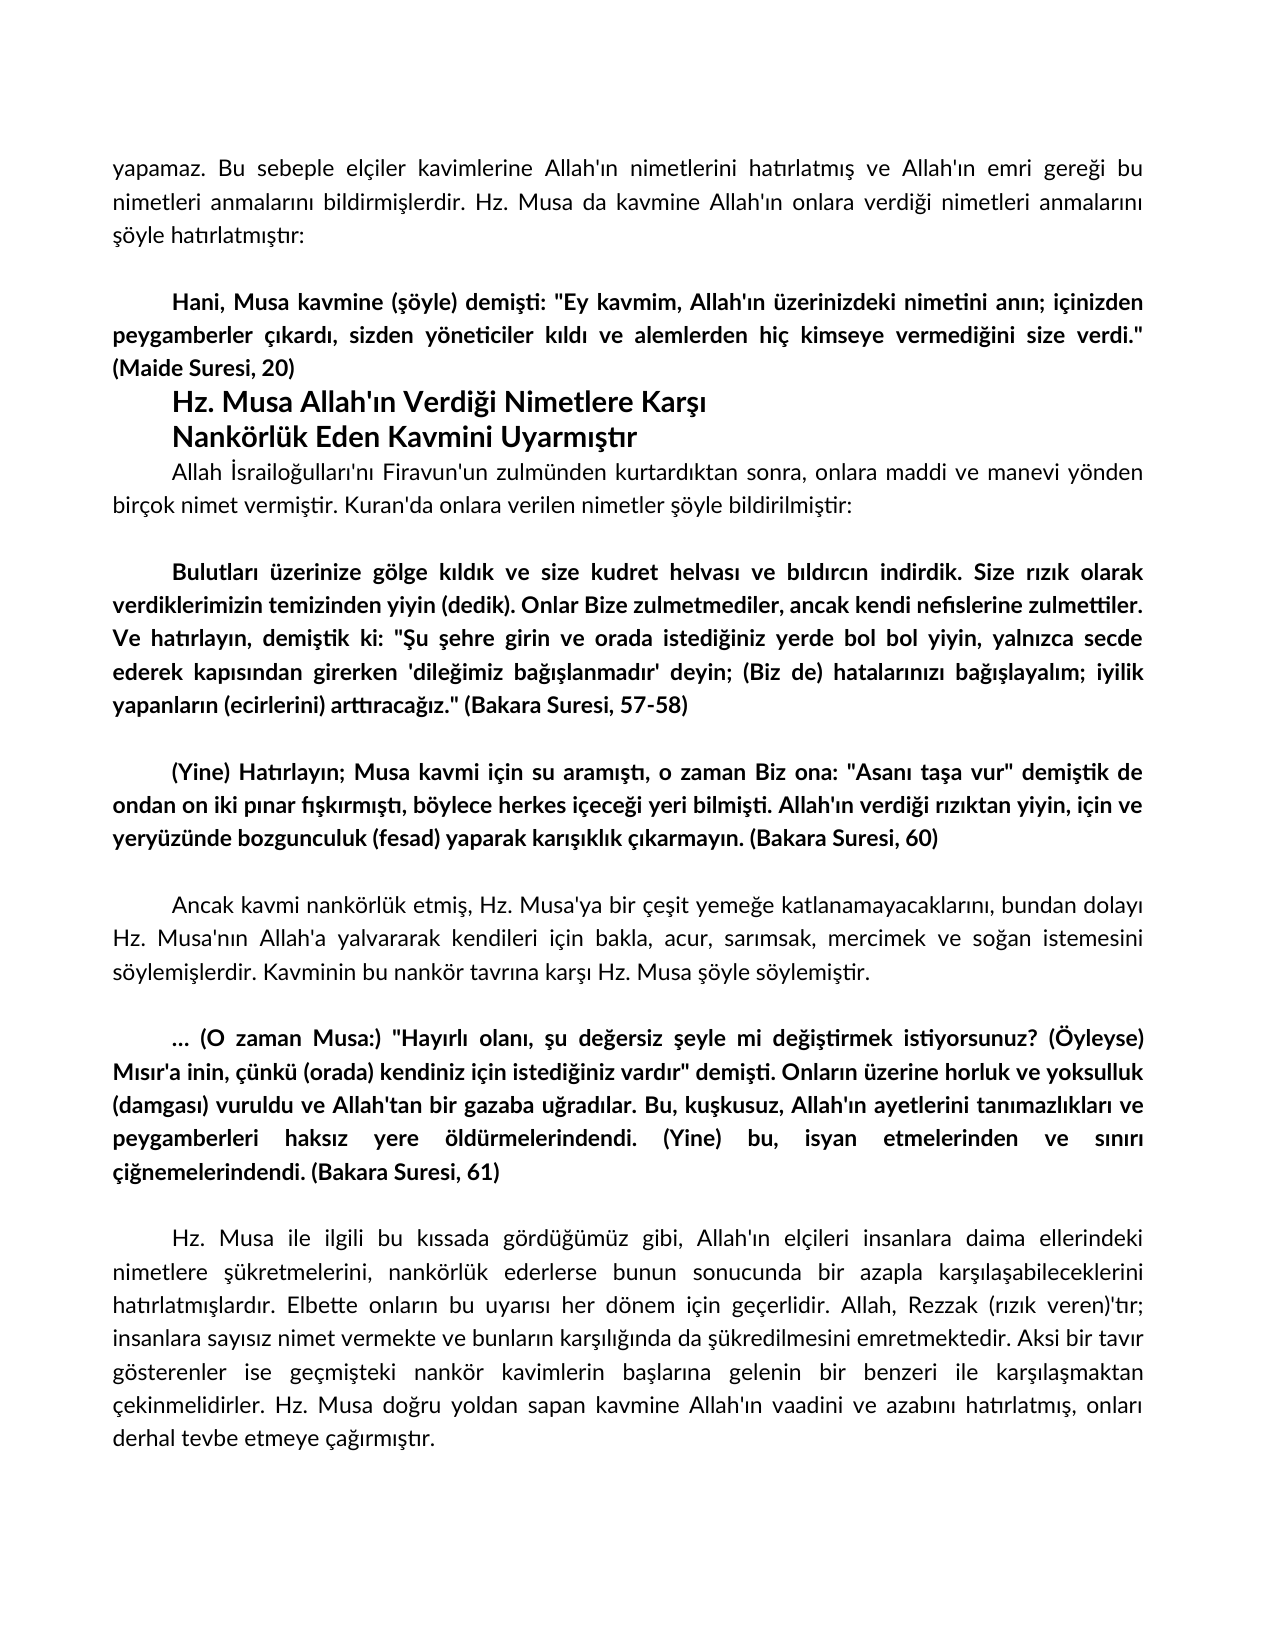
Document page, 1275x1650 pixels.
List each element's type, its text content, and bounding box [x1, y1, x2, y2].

text … (O zaman Musa:) "Hayırlı olanı, şu değersiz şeyle mi değiştirmek istiyorsunuz? (Öyleyse) Mısır'a inin, çünkü (orada) kendiniz için istediğiniz vardır" demişti. Onların üzerine horluk ve yoksulluk (damgası) vuruldu ve Allah'tan bir gazaba uğradılar. Bu, kuşkusuz, Allah'ın ayetlerini tanımazlıkları ve peygamberleri haksız yere öldürmelerindendi. (Yine) bu, isyan etmelerinden ve sınırı çiğnemelerindendi. (Bakara Suresi, 61) [112, 1020, 1145, 1187]
text (Yine) Hatırlayın; Musa kavmi için su aramıştı, o zaman Biz ona: "Asanı taşa vur" demiştik de ondan on iki pınar fışkırmıştı, böylece herkes içeceği yeri bilmişti. Allah'ın verdiği rızıktan yiyin, için ve yeryüzünde bozgunculuk (fesad) yaparak karışıklık çıkarmayın. (Bakara Suresi, 60) [112, 753, 1145, 853]
text Hz. Musa ile ilgili bu kıssada gördüğümüz gibi, Allah'ın elçileri insanlara daima ellerindeki nimetlere şükretmelerini, nankörlük ederlerse bunun sonucunda bir azapla karşılaşabileceklerini hatırlatmışlardır. Elbette onların bu uyarısı her dönem için geçerlidir. Allah, Rezzak (rızık veren)'tır; insanlara sayısız nimet vermekte ve bunların karşılığında da şükredilmesini emretmektedir. Aksi bir tavır gösterenler ise geçmişteki nankör kavimlerin başlarına gelenin bir benzeri ile karşılaşmaktan çekinmelidirler. Hz. Musa doğru yoldan sapan kavmine Allah'ın vaadini ve azabını hatırlatmış, onları derhal tevbe etmeye çağırmıştır. [112, 1220, 1145, 1453]
text Ancak kavmi nankörlük etmiş, Hz. Musa'ya bir çeşit yemeğe katlanamayacaklarını, bundan dolayı Hz. Musa'nın Allah'a yalvararak kendileri için bakla, acur, sarımsak, mercimek ve soğan istemesini söylemişlerdir. Kavminin bu nankör tavrına karşı Hz. Musa şöyle söylemiştir. [112, 887, 1145, 987]
text Bulutları üzerinize gölge kıldık ve size kudret helvası ve bıldırcın indirdik. Size rızık olarak verdiklerimizin temizinden yiyin (dedik). Onlar Bize zulmetmediler, ancak kendi nefislerine zulmettiler. Ve hatırlayın, demiştik ki: "Şu şehre girin ve orada istediğiniz yerde bol bol yiyin, yalnızca secde ederek kapısından girerken 'dileğimiz bağışlanmadır' deyin; (Biz de) hatalarınızı bağışlayalım; iyilik yapanların (ecirlerini) arttıracağız." (Bakara Suresi, 57-58) [112, 553, 1145, 720]
text yapamaz. Bu sebeple elçiler kavimlerine Allah'ın nimetlerini hatırlatmış ve Allah'ın emri gereği bu nimetleri anmalarını bildirmişlerdir. Hz. Musa da kavmine Allah'ın onlara verdiği nimetleri anmalarını şöyle hatırlatmıştır: [112, 150, 1145, 250]
text Nankörlük Eden Kavmini Uyarmıştır [112, 418, 1145, 453]
text Hani, Musa kavmine (şöyle) demişti: "Ey kavmim, Allah'ın üzerinizdeki nimetini anın; içinizden peygamberler çıkardı, sizden yöneticiler kıldı ve alemlerden hiç kimseye vermediğini size verdi." (Maide Suresi, 20) [112, 283, 1145, 383]
text Allah İsrailoğulları'nı Firavun'un zulmünden kurtardıktan sonra, onlara maddi ve manevi yönden birçok nimet vermiştir. Kuran'da onlara verilen nimetler şöyle bildirilmiştir: [112, 453, 1145, 520]
text Hz. Musa Allah'ın Verdiği Nimetlere Karşı [112, 383, 1145, 418]
